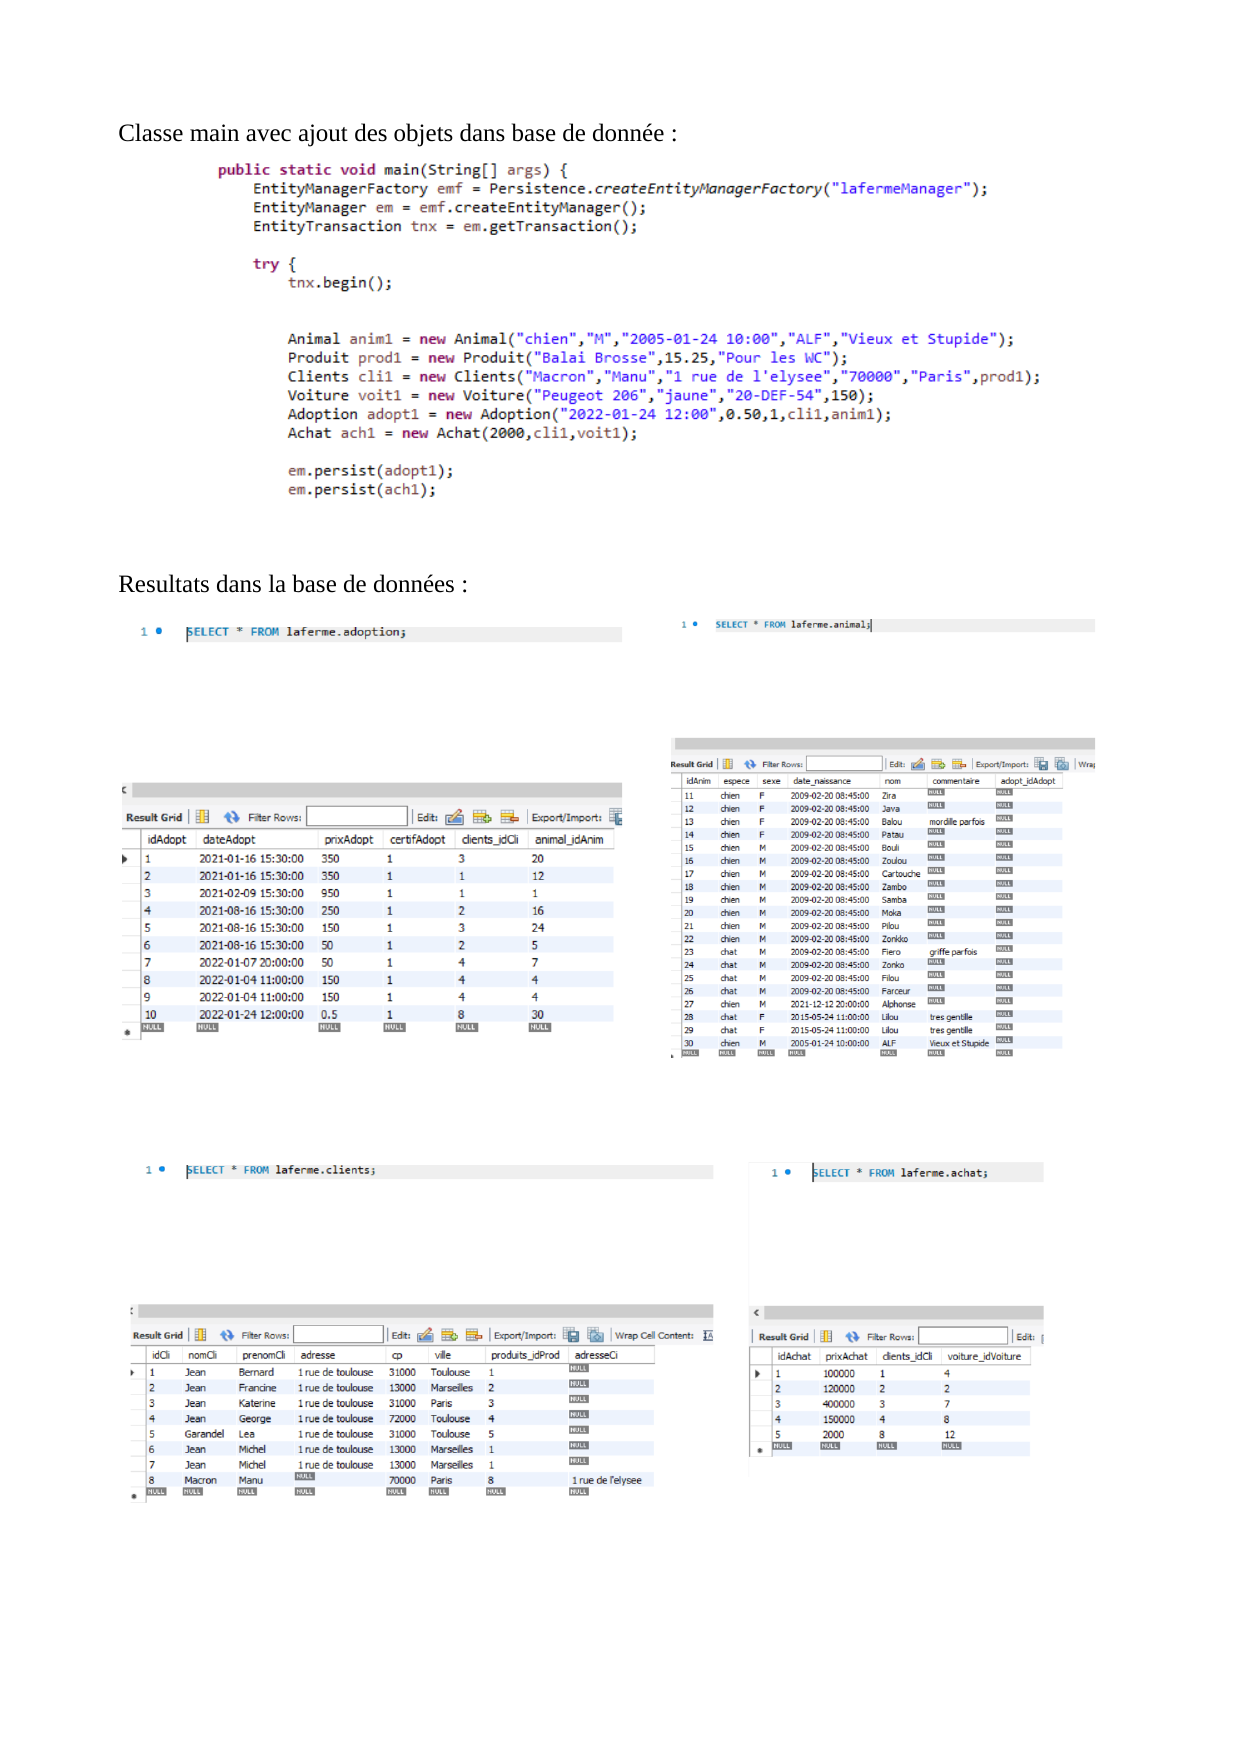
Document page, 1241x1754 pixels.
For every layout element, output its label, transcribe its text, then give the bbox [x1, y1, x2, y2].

picture [671, 619, 1096, 1058]
picture [130, 1165, 714, 1521]
picture [748, 1162, 1044, 1477]
text Resultats dans la base de données : [118, 569, 1122, 598]
picture [122, 627, 623, 1054]
picture [198, 152, 1099, 517]
text Classe main avec ajout des objets dans base de donnée : [118, 118, 1122, 147]
